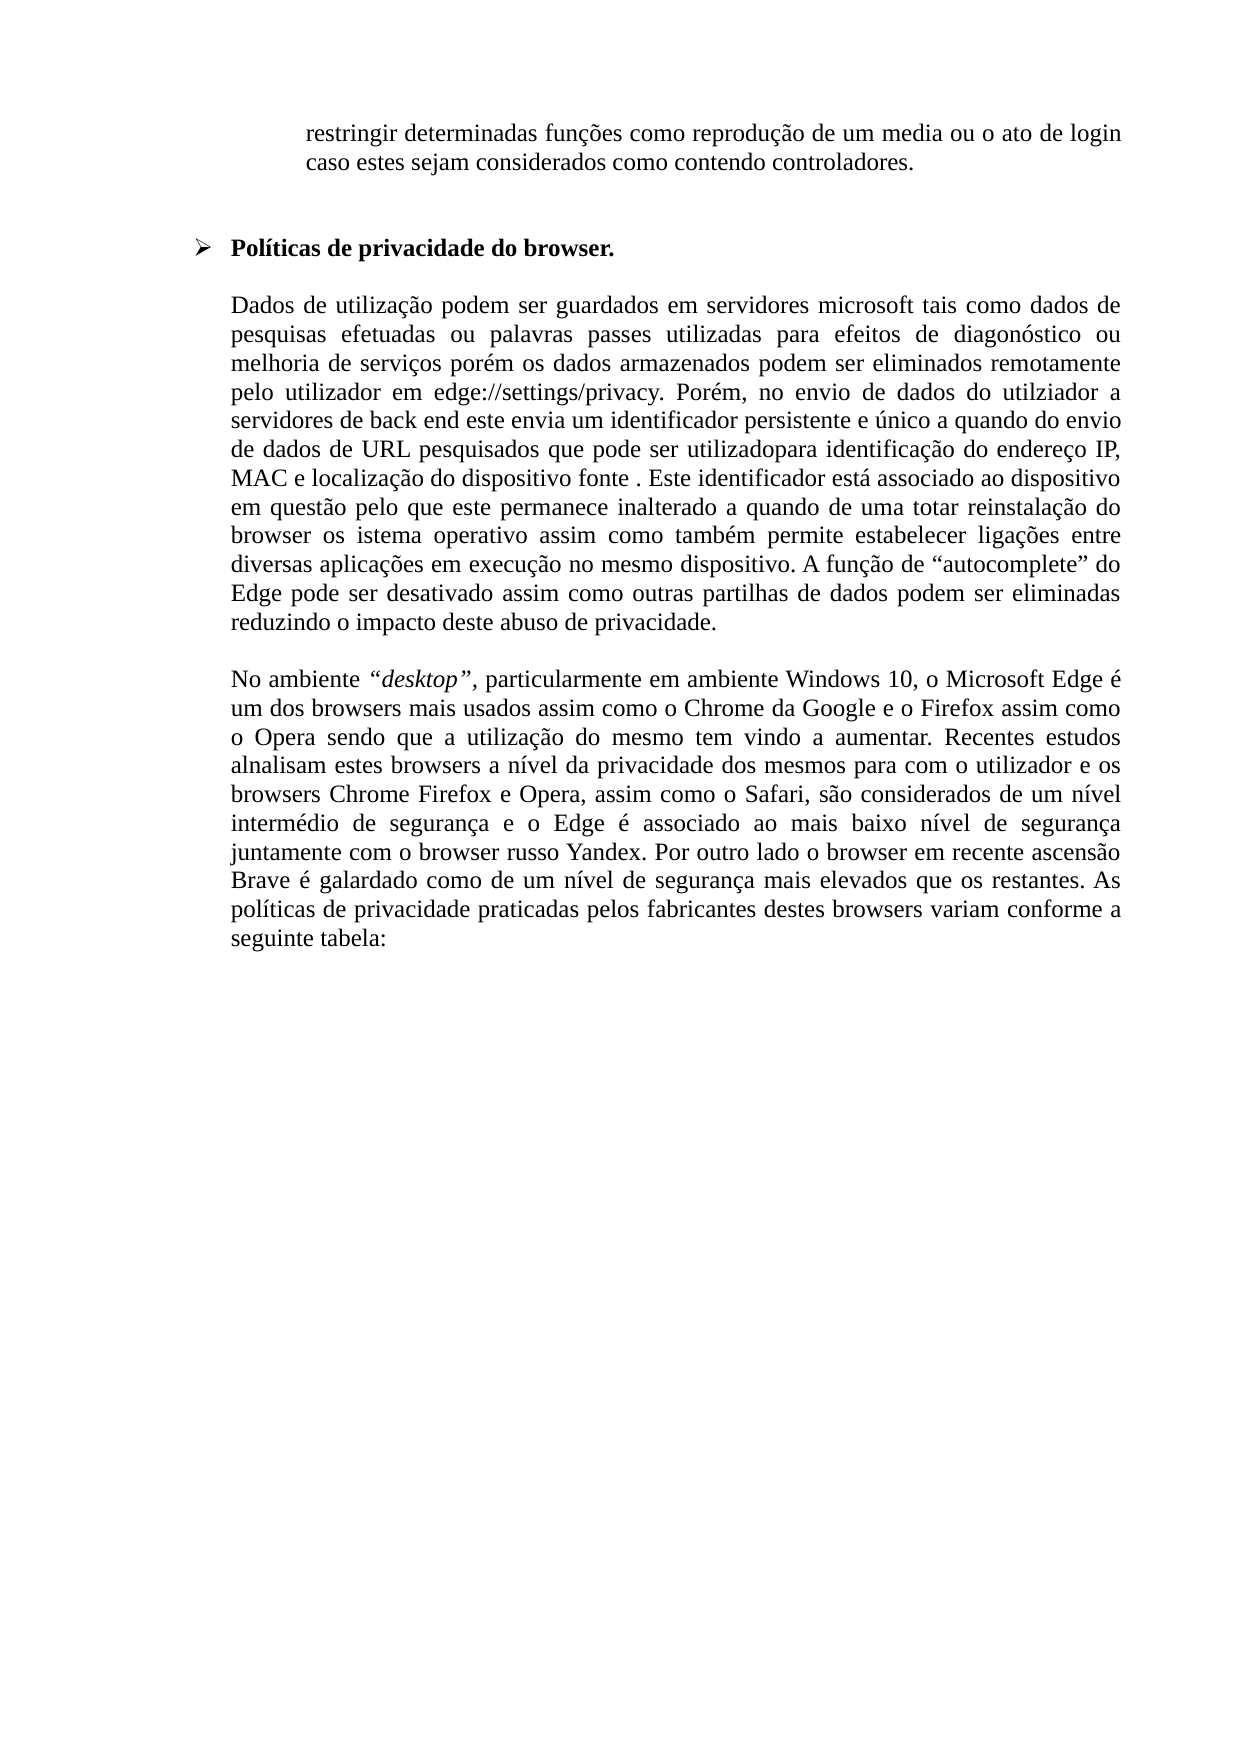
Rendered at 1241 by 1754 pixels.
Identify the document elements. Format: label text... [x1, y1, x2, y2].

list Dados de utilização podem ser guardados em servidores microsoft tais como dados de pesquisas efetuadas ou palavras passes utilizadas para efeitos de diagonóstico ou melhoria de serviços porém os dados armazenados podem ser eliminados remotamente pelo utilizador em edge://settings/privacy. Porém, no envio de dados do utilziador a servidores de back end este envia um identificador persistente e único a quando do envio de dados de URL pesquisados que pode ser utilizadopara identificação do endereço IP, MAC e localização do dispositivo fonte . Este identificador está associado ao dispositivo em questão pelo que este permanece inalterado a quando de uma totar reinstalação do browser os istema operativo assim como também permite estabelecer ligações entre diversas aplicações em execução no mesmo dispositivo. A função de “autocomplete” do Edge pode ser desativado assim como outras partilhas de dados podem ser eliminadas reduzindo o impacto deste abuso de privacidade. [193, 291, 1122, 636]
list No ambiente “desktop”, particularmente em ambiente Windows 10, o Microsoft Edge é um dos browsers mais usados assim como o Chrome da Google e o Firefox assim como o Opera sendo que a utilização do mesmo tem vindo a aumentar. Recentes estudos alnalisam estes browsers a nível da privacidade dos mesmos para com o utilizador e os browsers Chrome Firefox e Opera, assim como o Safari, são considerados de um nível intermédio de segurança e o Edge é associado ao mais baixo nível de segurança juntamente com o browser russo Yandex. Por outro lado o browser em recente ascensão Brave é galardado como de um nível de segurança mais elevados que os restantes. As políticas de privacidade praticadas pelos fabricantes destes browsers variam conforme a seguinte tabela: [193, 664, 1122, 952]
list Políticas de privacidade do browser. [193, 233, 1122, 262]
list restringir determinadas funções como reprodução de um media ou o ato de login caso estes sejam considerados como contendo controladores. [268, 118, 1122, 176]
